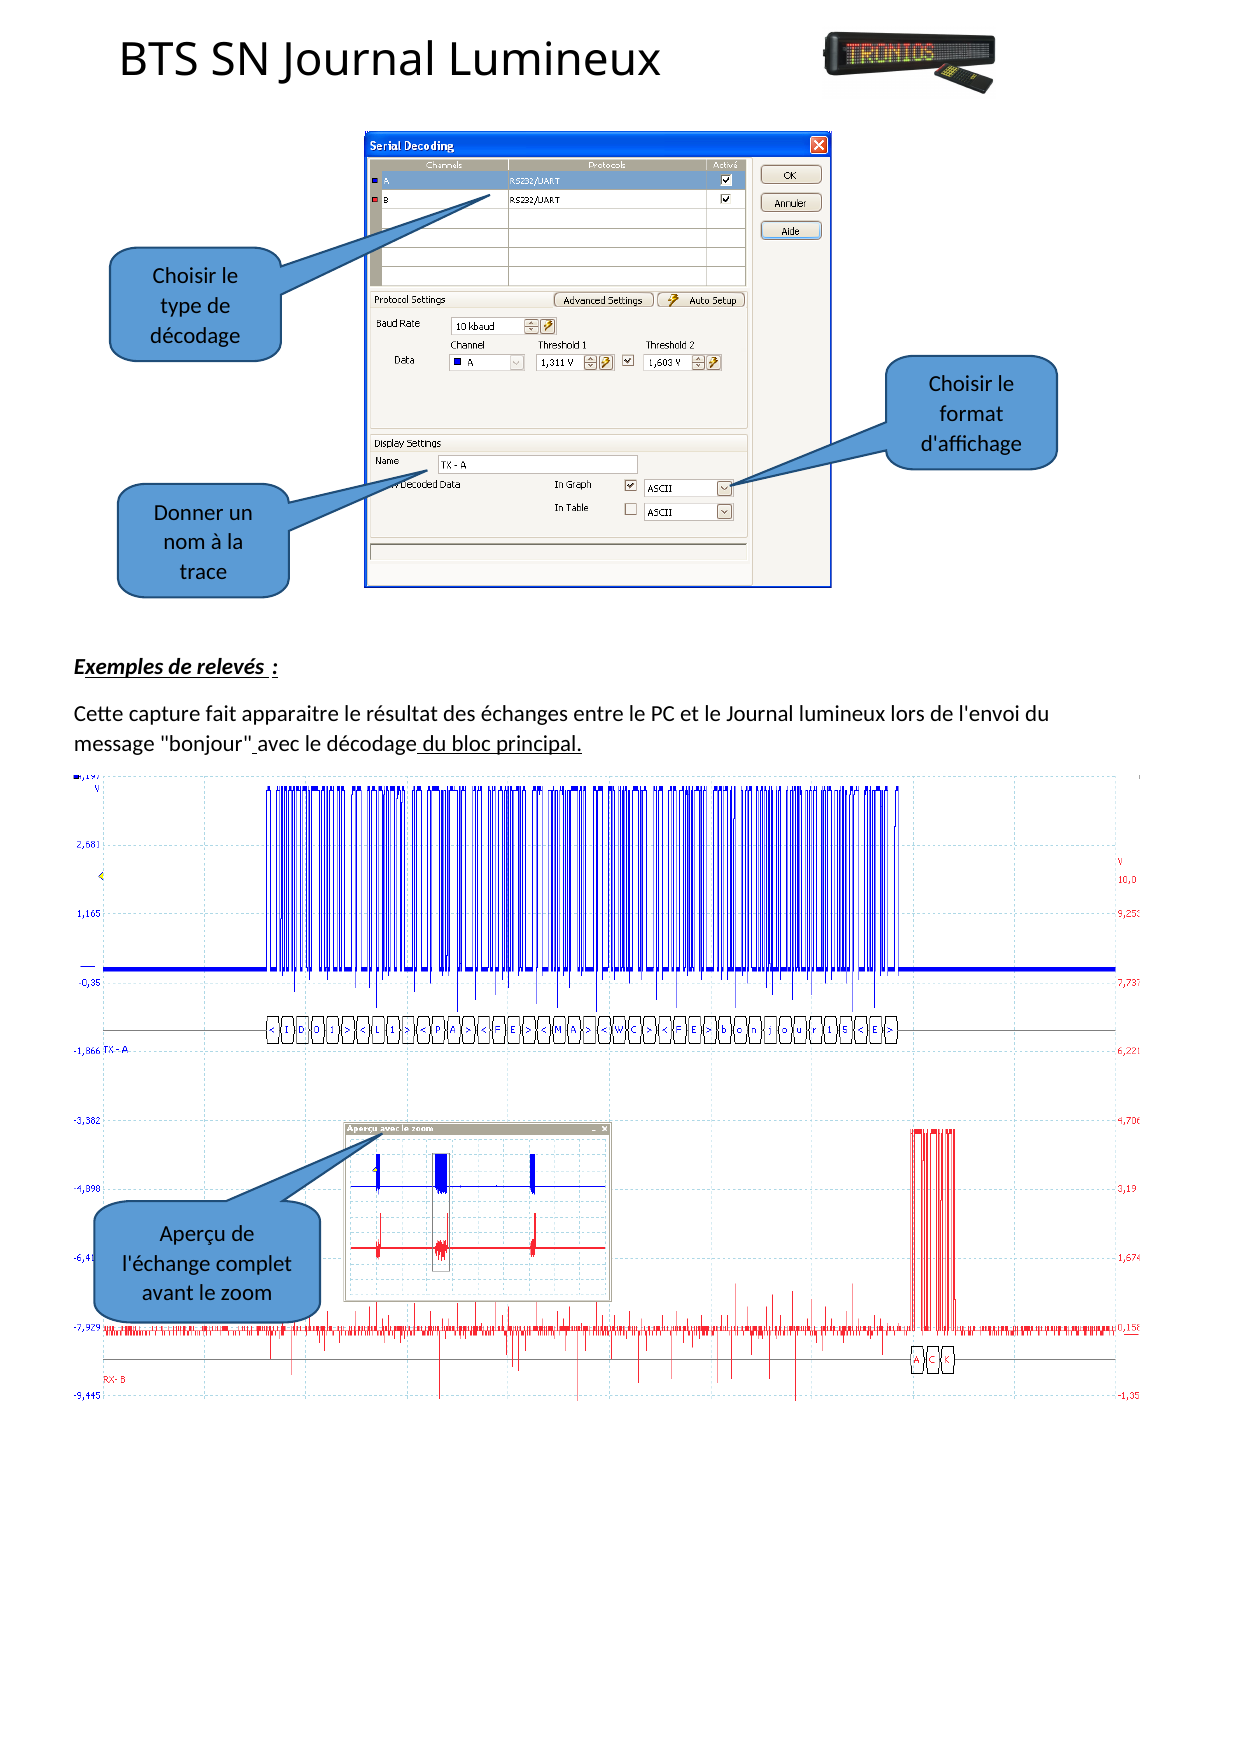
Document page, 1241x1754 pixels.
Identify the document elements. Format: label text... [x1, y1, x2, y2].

text Exemples de relevés : [74, 652, 1122, 681]
picture [73, 775, 1140, 1401]
picture [364, 131, 832, 588]
picture [821, 26, 997, 99]
text Cette capture fait apparaitre le résultat des échanges entre le PC et le Journal lumineux lors de l'envoi du message "bonjour" avec le décodage du bloc principal. [74, 699, 1122, 757]
